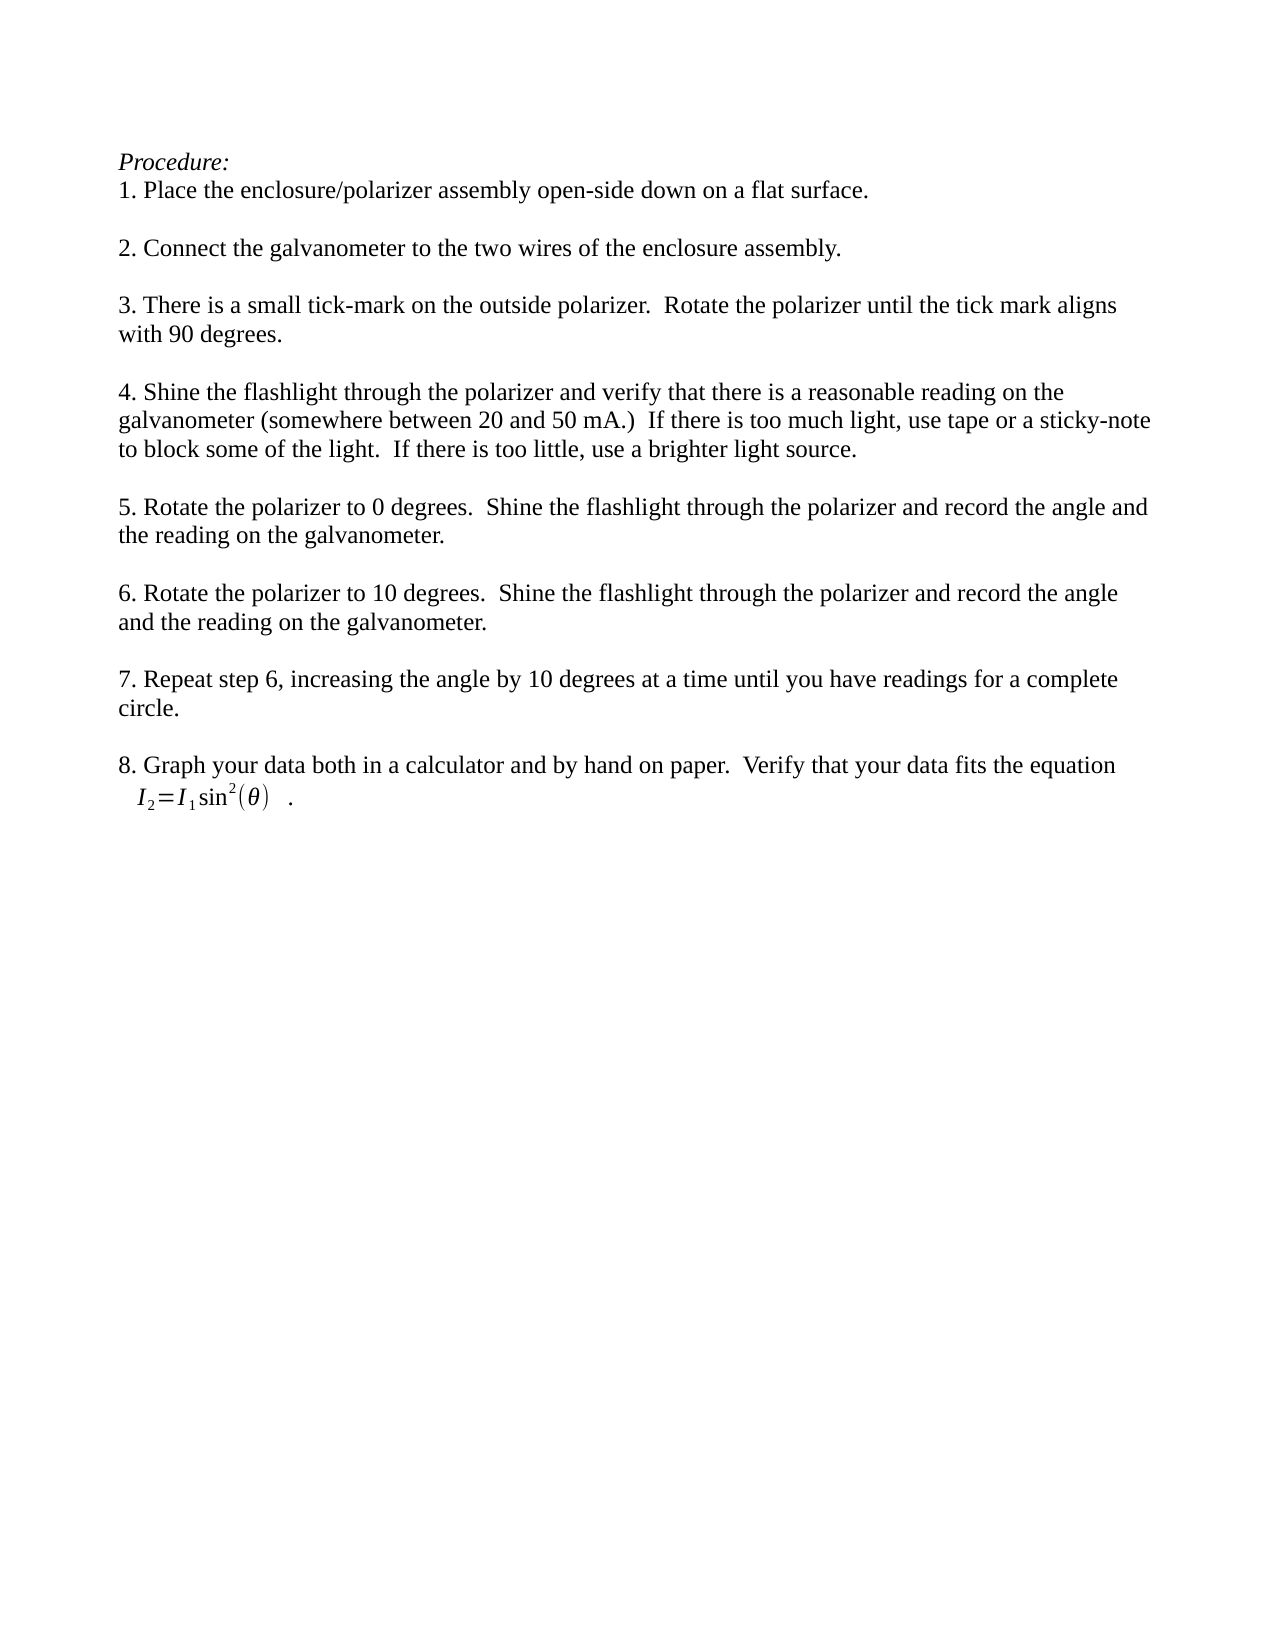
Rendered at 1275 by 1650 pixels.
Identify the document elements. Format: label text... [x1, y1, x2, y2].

text 8. Graph your data both in a calculator and by hand on paper. Verify that your data fits the equation . [118, 751, 1157, 814]
text 3. There is a small tick-mark on the outside polarizer. Rotate the polarizer until the tick mark aligns with 90 degrees. [118, 291, 1157, 348]
text 7. Repeat step 6, increasing the angle by 10 degrees at a time until you have readings for a complete circle. [118, 664, 1157, 722]
text 4. Shine the flashlight through the polarizer and verify that there is a reasonable reading on the galvanometer (somewhere between 20 and 50 mA.) If there is too much light, use tape or a sticky-note to block some of the light. If there is too little, use a brighter light source. [118, 377, 1157, 463]
text 6. Rotate the polarizer to 10 degrees. Shine the flashlight through the polarizer and record the angle and the reading on the galvanometer. [118, 578, 1157, 636]
text Procedure: [118, 147, 1157, 176]
text 2. Connect the galvanometer to the two wires of the enclosure assembly. [118, 233, 1157, 262]
text 5. Rotate the polarizer to 0 degrees. Shine the flashlight through the polarizer and record the angle and the reading on the galvanometer. [118, 492, 1157, 549]
text 1. Place the enclosure/polarizer assembly open-side down on a flat surface. [118, 176, 1157, 204]
